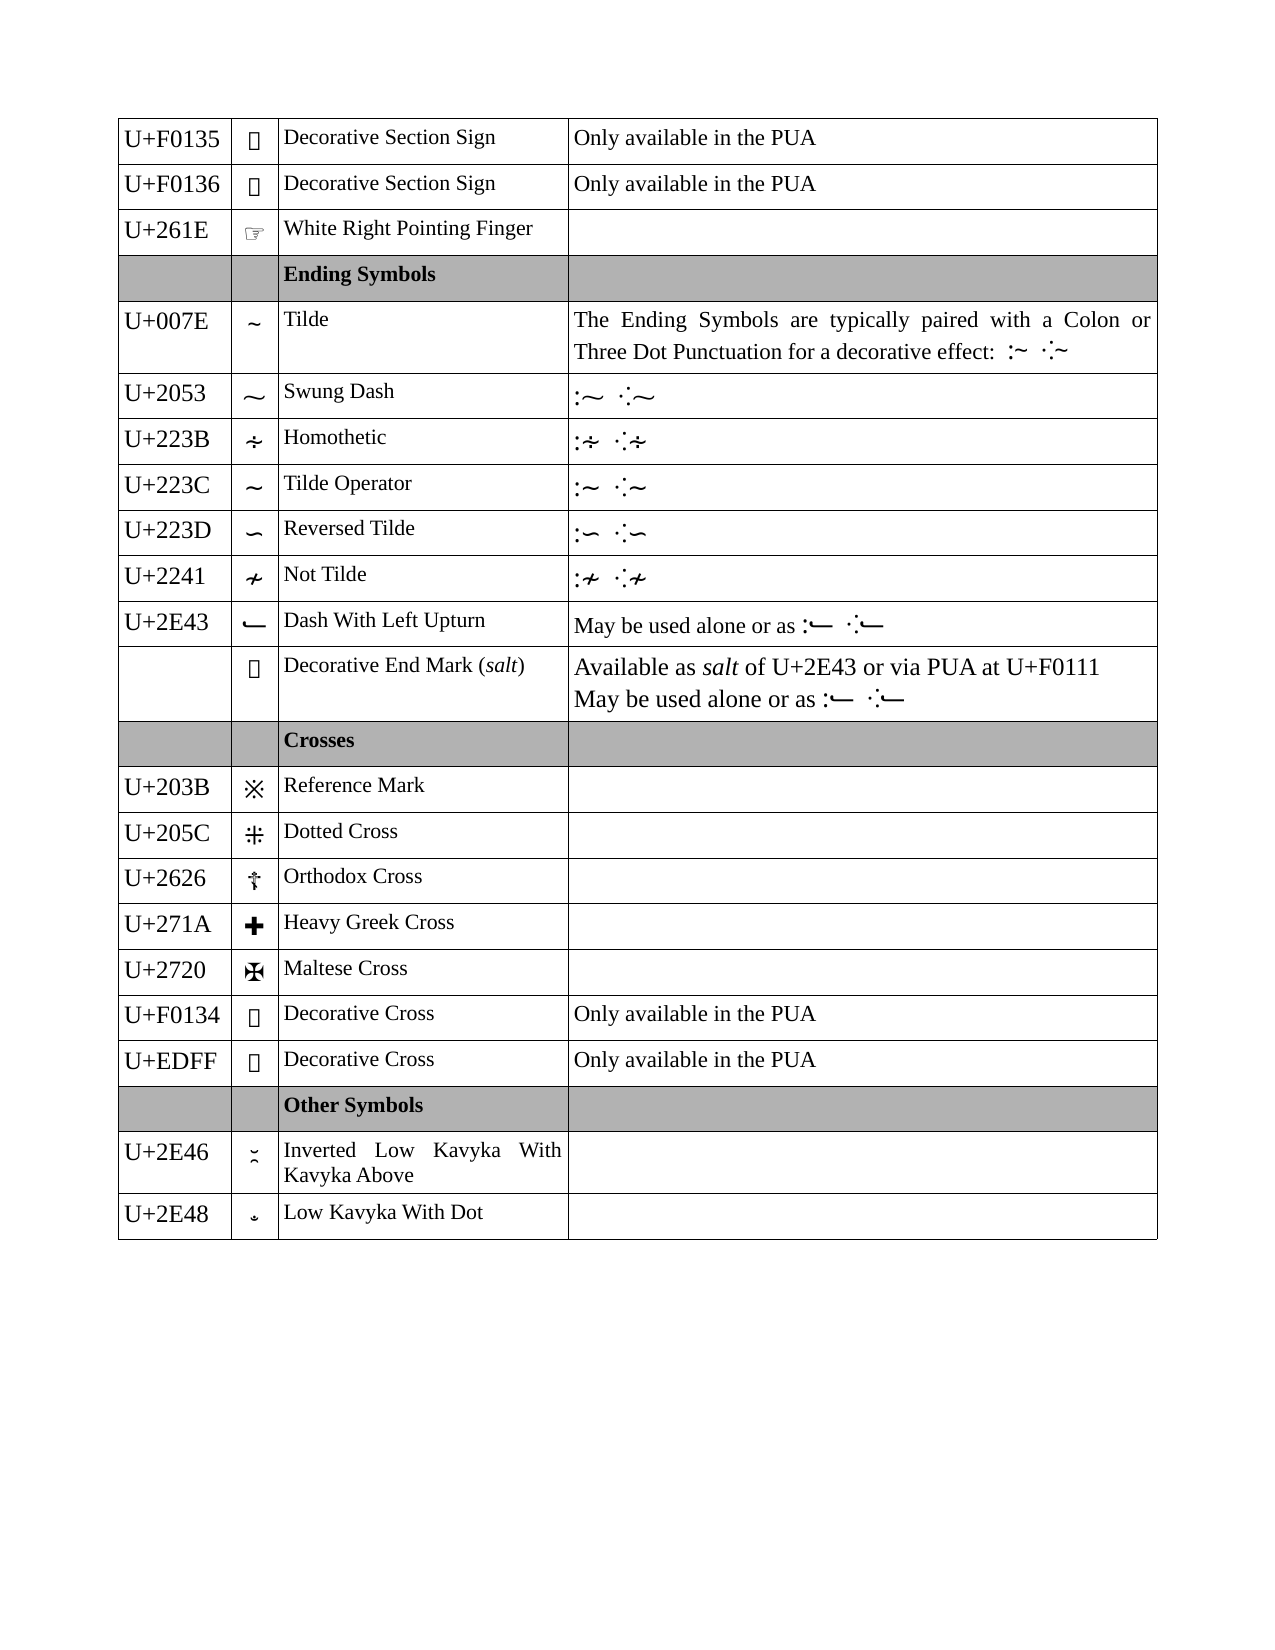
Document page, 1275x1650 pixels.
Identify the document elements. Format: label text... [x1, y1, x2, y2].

table_cell  [232, 1041, 278, 1086]
table_cell U+2053 [119, 374, 231, 418]
table_cell [119, 256, 231, 301]
table_cell U+2241 [119, 556, 231, 601]
table_cell Not Tilde [279, 556, 568, 601]
table_cell ⹈ [232, 1194, 278, 1239]
table_cell [569, 1194, 1157, 1239]
table_cell Tilde [279, 302, 568, 373]
table_cell Maltese Cross [279, 950, 568, 994]
table_cell 󰄵 [232, 119, 278, 164]
table_cell Decorative End Mark (salt) [279, 647, 568, 721]
table_cell Reversed Tilde [279, 511, 568, 555]
table_cell U+205C [119, 813, 231, 858]
table_cell ⹆ [232, 1132, 278, 1193]
table_cell ✚ [232, 904, 278, 949]
table_cell Low Kavyka With Dot [279, 1194, 568, 1239]
table_cell Decorative Cross [279, 1041, 568, 1086]
table_cell Other Symbols [279, 1087, 568, 1131]
table_cell ∼ [232, 465, 278, 509]
table_cell U+F0135 [119, 119, 231, 164]
table_cell The Ending Symbols are typically paired with a Colon or Three Dot Punctuation for a decorative effect: :~ ⁖~ [569, 302, 1157, 373]
table_cell ⁓ [232, 374, 278, 418]
table_cell U+223C [119, 465, 231, 509]
table_cell ☞ [232, 210, 278, 255]
table_cell ⹃ [232, 602, 278, 646]
table_cell Dash With Left Upturn [279, 602, 568, 646]
table_cell Dotted Cross [279, 813, 568, 858]
table_cell Decorative Section Sign [279, 119, 568, 164]
table_cell [232, 256, 278, 301]
table_cell U+007E [119, 302, 231, 373]
table_cell U+271A [119, 904, 231, 949]
table_cell U+2626 [119, 859, 231, 903]
table_cell Crosses [279, 722, 568, 766]
table_cell Decorative Section Sign [279, 165, 568, 209]
table_cell 󰄶 [232, 165, 278, 209]
table_cell [119, 722, 231, 766]
table_cell White Right Pointing Finger [279, 210, 568, 255]
table_cell Only available in the PUA [569, 165, 1157, 209]
table_cell [232, 722, 278, 766]
table_cell U+F0136 [119, 165, 231, 209]
table_cell [119, 647, 231, 721]
table_cell Swung Dash [279, 374, 568, 418]
table_cell ≁ [232, 556, 278, 601]
table_cell Orthodox Cross [279, 859, 568, 903]
table_cell :∻ ⁖∻ [569, 419, 1157, 464]
table_cell :⁓ ⁖⁓ [569, 374, 1157, 418]
table_cell [569, 813, 1157, 858]
table_cell U+2E46 [119, 1132, 231, 1193]
table_cell U+2E48 [119, 1194, 231, 1239]
table_cell [569, 1087, 1157, 1131]
table_cell :≁ ⁖≁ [569, 556, 1157, 601]
table_cell Reference Mark [279, 767, 568, 812]
table_cell U+EDFF [119, 1041, 231, 1086]
table_cell Available as salt of U+2E43 or via PUA at U+F0111 May be used alone or as :⹃ ⁖⹃ [569, 647, 1157, 721]
table_cell Ending Symbols [279, 256, 568, 301]
table_cell [569, 210, 1157, 255]
table_cell Inverted Low Kavyka With Kavyka Above [279, 1132, 568, 1193]
table_cell [119, 1087, 231, 1131]
table_cell ※ [232, 767, 278, 812]
table_cell [569, 722, 1157, 766]
table_cell [569, 859, 1157, 903]
table_cell ~ [232, 302, 278, 373]
table_cell ∻ [232, 419, 278, 464]
table_cell [569, 950, 1157, 994]
table_cell U+261E [119, 210, 231, 255]
table_cell ✠ [232, 950, 278, 994]
table_cell [232, 1087, 278, 1131]
table_cell Only available in the PUA [569, 119, 1157, 164]
table_cell U+2E43 [119, 602, 231, 646]
table_cell Decorative Cross [279, 996, 568, 1040]
table_cell Heavy Greek Cross [279, 904, 568, 949]
table_cell 󰄑 [232, 647, 278, 721]
table_cell U+2720 [119, 950, 231, 994]
table_cell Only available in the PUA [569, 1041, 1157, 1086]
table_cell U+223D [119, 511, 231, 555]
table_cell U+223B [119, 419, 231, 464]
table_cell [569, 904, 1157, 949]
table_cell Homothetic [279, 419, 568, 464]
table_cell :∼ ⁖∼ [569, 465, 1157, 509]
table_cell ☦ [232, 859, 278, 903]
table_cell Tilde Operator [279, 465, 568, 509]
table_cell U+203B [119, 767, 231, 812]
table_cell U+F0134 [119, 996, 231, 1040]
table_cell ∽ [232, 511, 278, 555]
table_cell 󰄴 [232, 996, 278, 1040]
table_cell [569, 256, 1157, 301]
table_cell :∽ ⁖∽ [569, 511, 1157, 555]
table_cell [569, 1132, 1157, 1193]
table_cell Only available in the PUA [569, 996, 1157, 1040]
table_cell [569, 767, 1157, 812]
table_cell ⁜ [232, 813, 278, 858]
table_cell May be used alone or as :⹃ ⁖⹃ [569, 602, 1157, 646]
